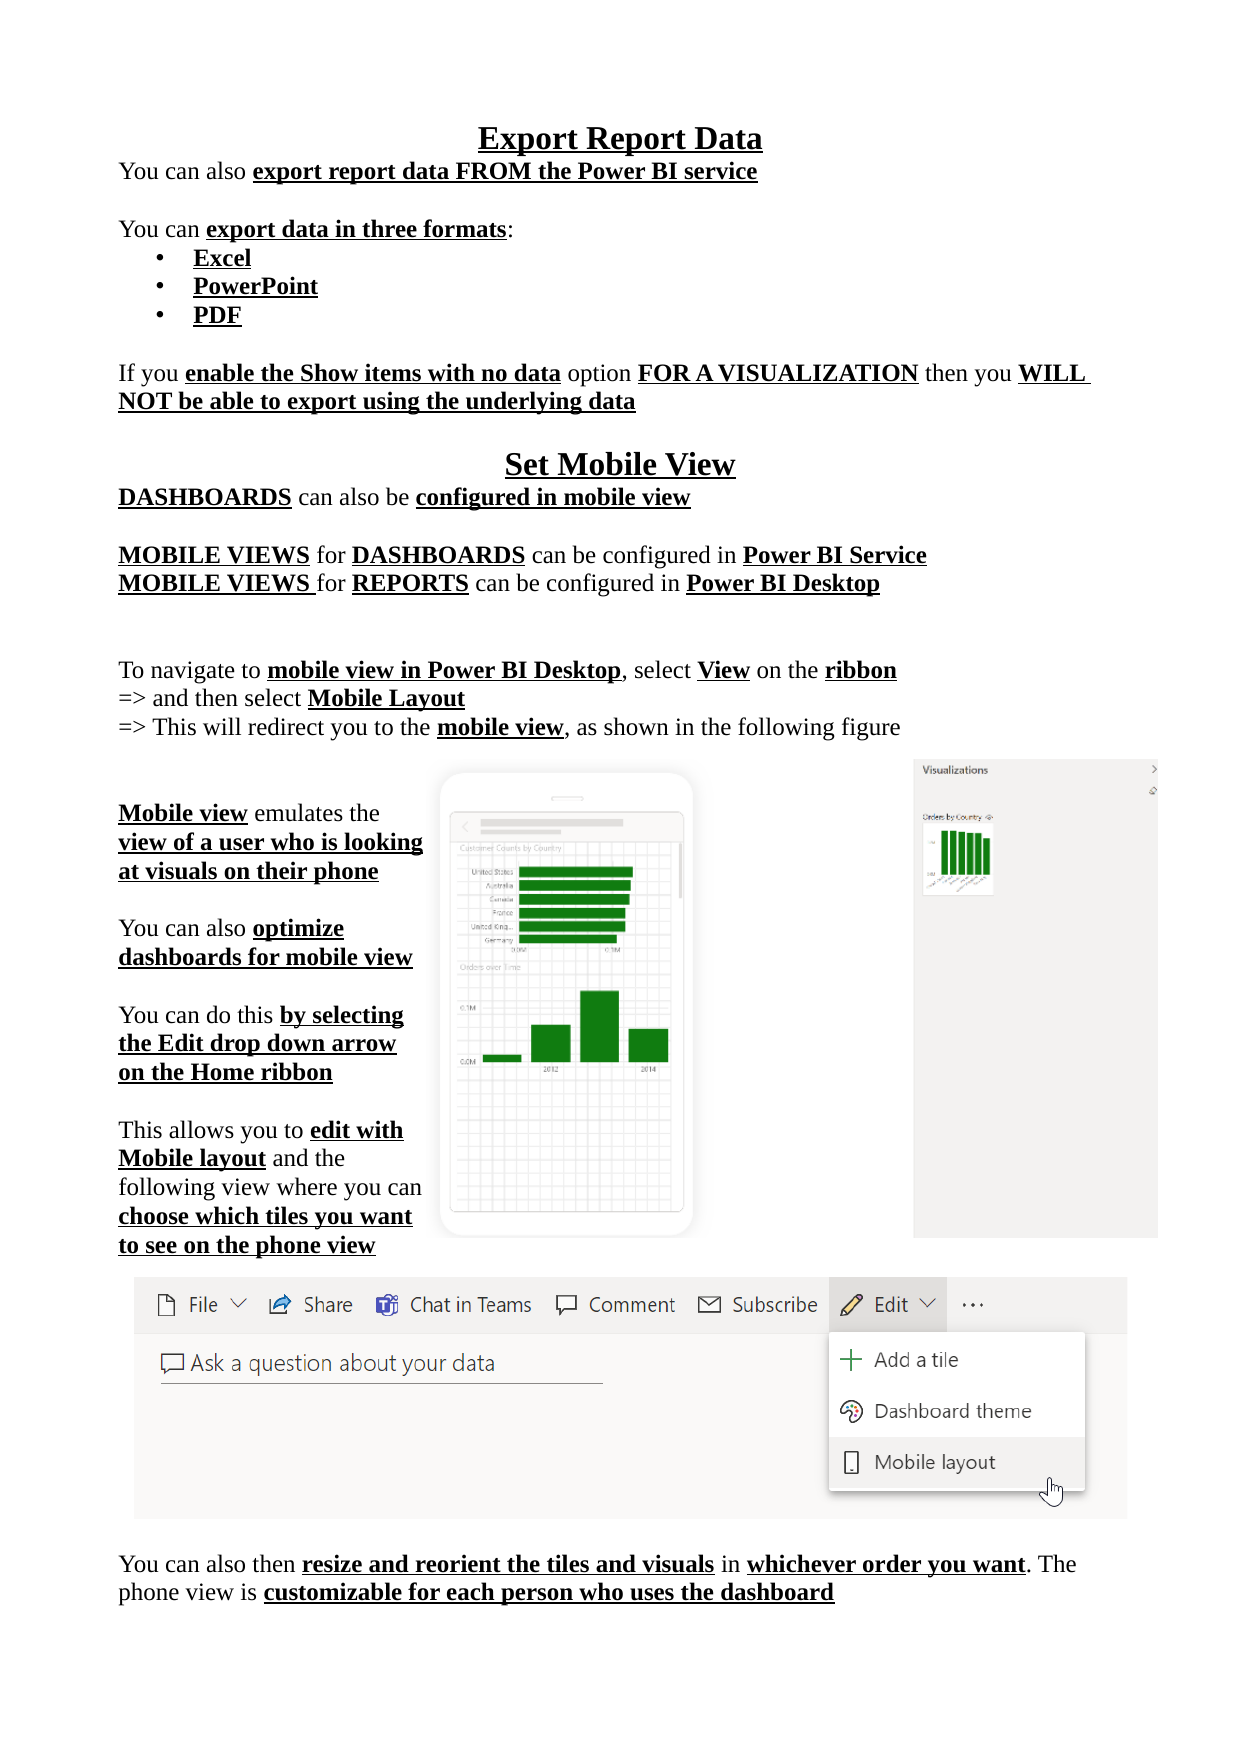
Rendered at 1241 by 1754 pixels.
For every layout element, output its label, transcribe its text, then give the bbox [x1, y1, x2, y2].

text MOBILE VIEWS for DASHBOARDS can be configured in Power BI Service [118, 540, 1122, 568]
text => This will redirect you to the mobile view, as shown in the following figure [118, 712, 1122, 741]
text You can export data in three formats: [118, 214, 1122, 243]
text If you enable the Show items with no data option FOR A VISUALIZATION then you WILL NOT be able to export using the underlying data [118, 358, 1122, 415]
text You can also then resize and reorient the tiles and visuals in whichever order you want. The phone view is customizable for each person who uses the dashboard [118, 1549, 1122, 1606]
text You can do this by selecting the Edit drop down arrow on the Home ribbon [118, 1000, 425, 1086]
text Set Mobile View [118, 444, 1122, 482]
text Mobile view emulates the view of a user who is looking at visuals on their phone [118, 798, 425, 885]
text To navigate to mobile view in Power BI Desktop, select View on the ribbon [118, 655, 1122, 683]
text MOBILE VIEWS for REPORTS can be configured in Power BI Desktop [118, 568, 1122, 597]
list PDF [156, 300, 1122, 329]
text You can also export report data FROM the Power BI service [118, 156, 1122, 185]
text DASHBOARDS can also be configured in mobile view [118, 482, 1122, 511]
list Excel [156, 243, 1122, 271]
text You can also optimize dashboards for mobile view [118, 913, 425, 971]
list PowerPoint [156, 271, 1122, 300]
text Export Report Data [118, 118, 1122, 156]
text => and then select Mobile Layout [118, 683, 1122, 712]
text This allows you to edit with Mobile layout and the following view where you can choose which tiles you want to see on the phone view [118, 1115, 1122, 1258]
picture [425, 759, 1158, 1238]
picture [123, 1277, 1128, 1520]
